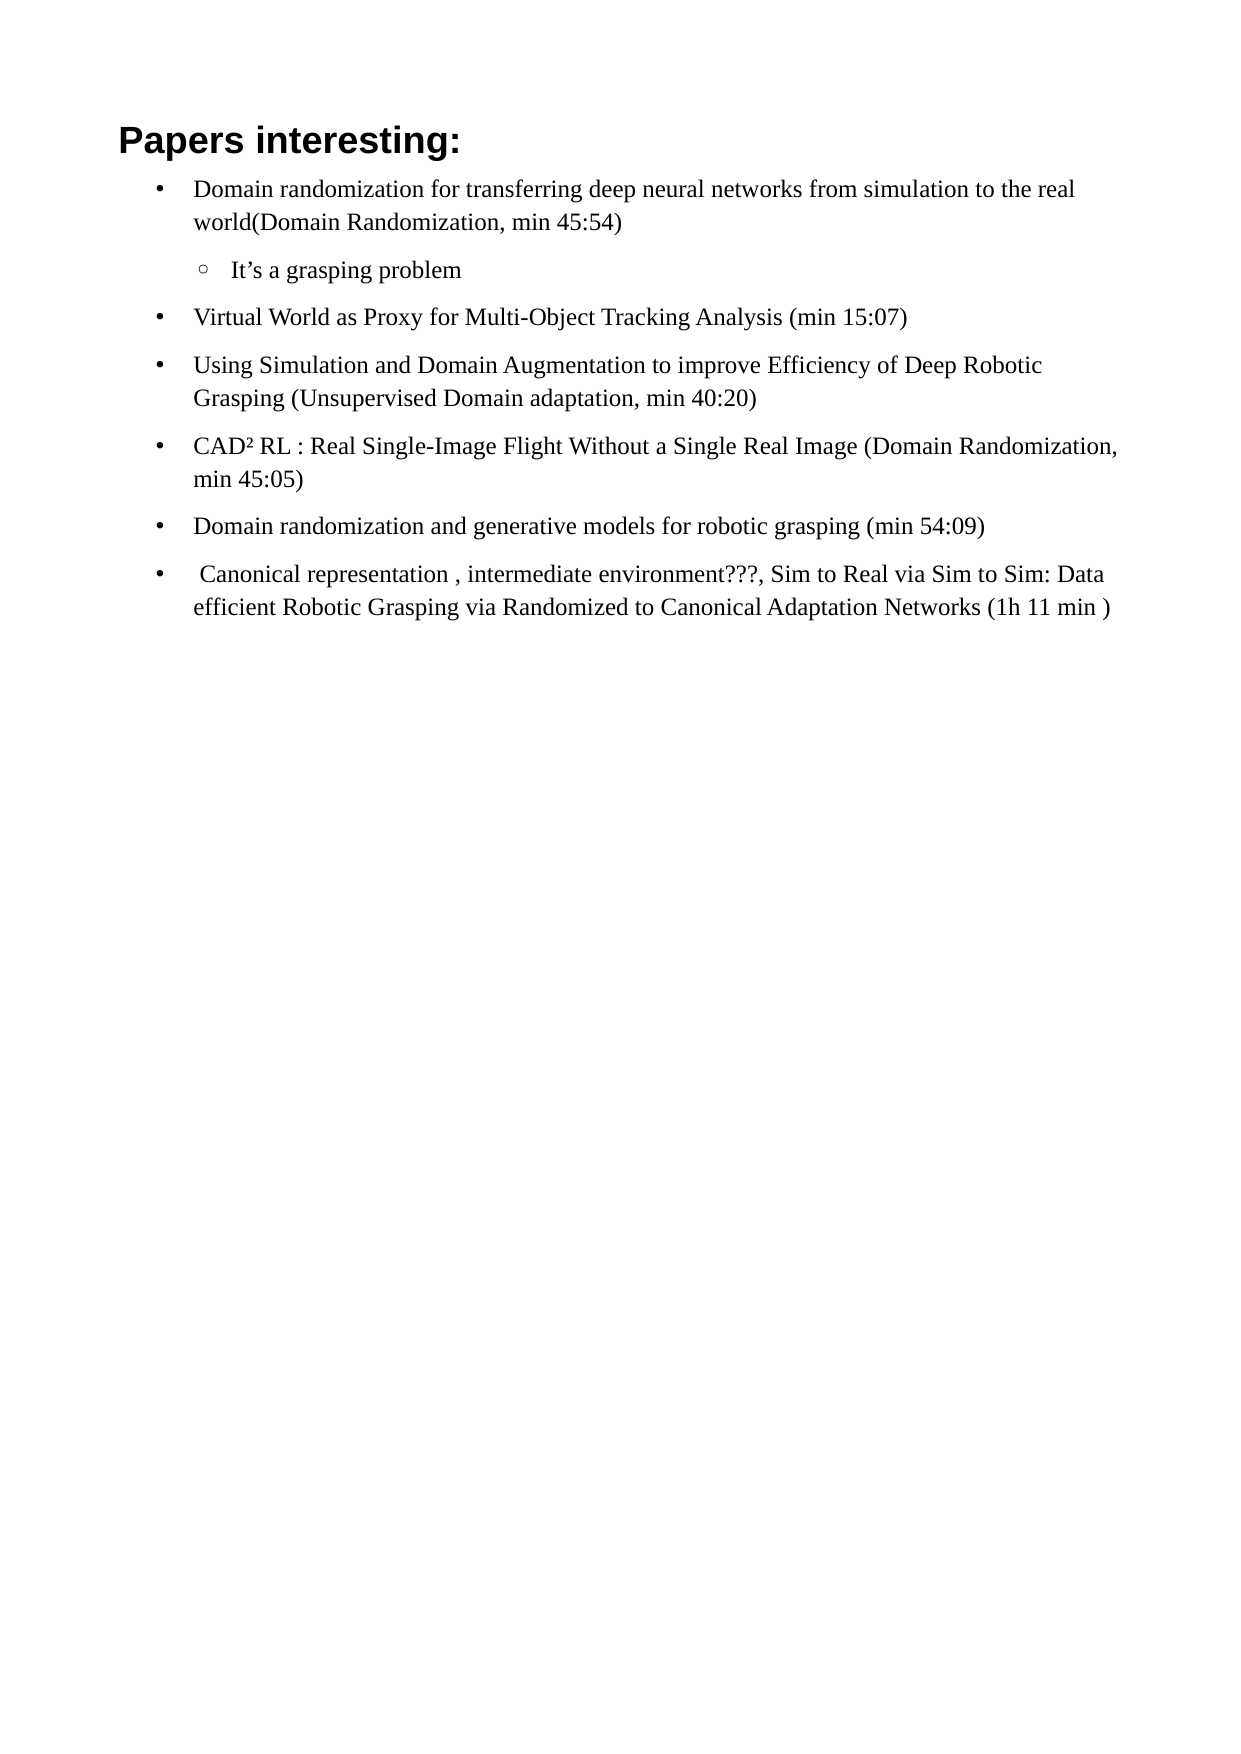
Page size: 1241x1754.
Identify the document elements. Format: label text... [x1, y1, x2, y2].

list Using Simulation and Domain Augmentation to improve Efficiency of Deep Robotic Grasping (Unsupervised Domain adaptation, min 40:20) [156, 350, 1122, 412]
list Domain randomization and generative models for robotic grasping (min 54:09) [156, 511, 1122, 540]
list CAD² RL : Real Single-Image Flight Without a Single Real Image (Domain Randomization, min 45:05) [156, 431, 1122, 492]
subtitle Papers interesting: [118, 118, 1122, 162]
list Canonical representation , intermediate environment???, Sim to Real via Sim to Sim: Data efficient Robotic Grasping via Randomized to Canonical Adaptation Networks (1h 11 min ) [156, 559, 1122, 621]
list Virtual World as Proxy for Multi-Object Tracking Analysis (min 15:07) [156, 302, 1122, 331]
list Domain randomization for transferring deep neural networks from simulation to the real world(Domain Randomization, min 45:54) [156, 174, 1122, 236]
list It’s a grasping problem [193, 255, 1122, 284]
